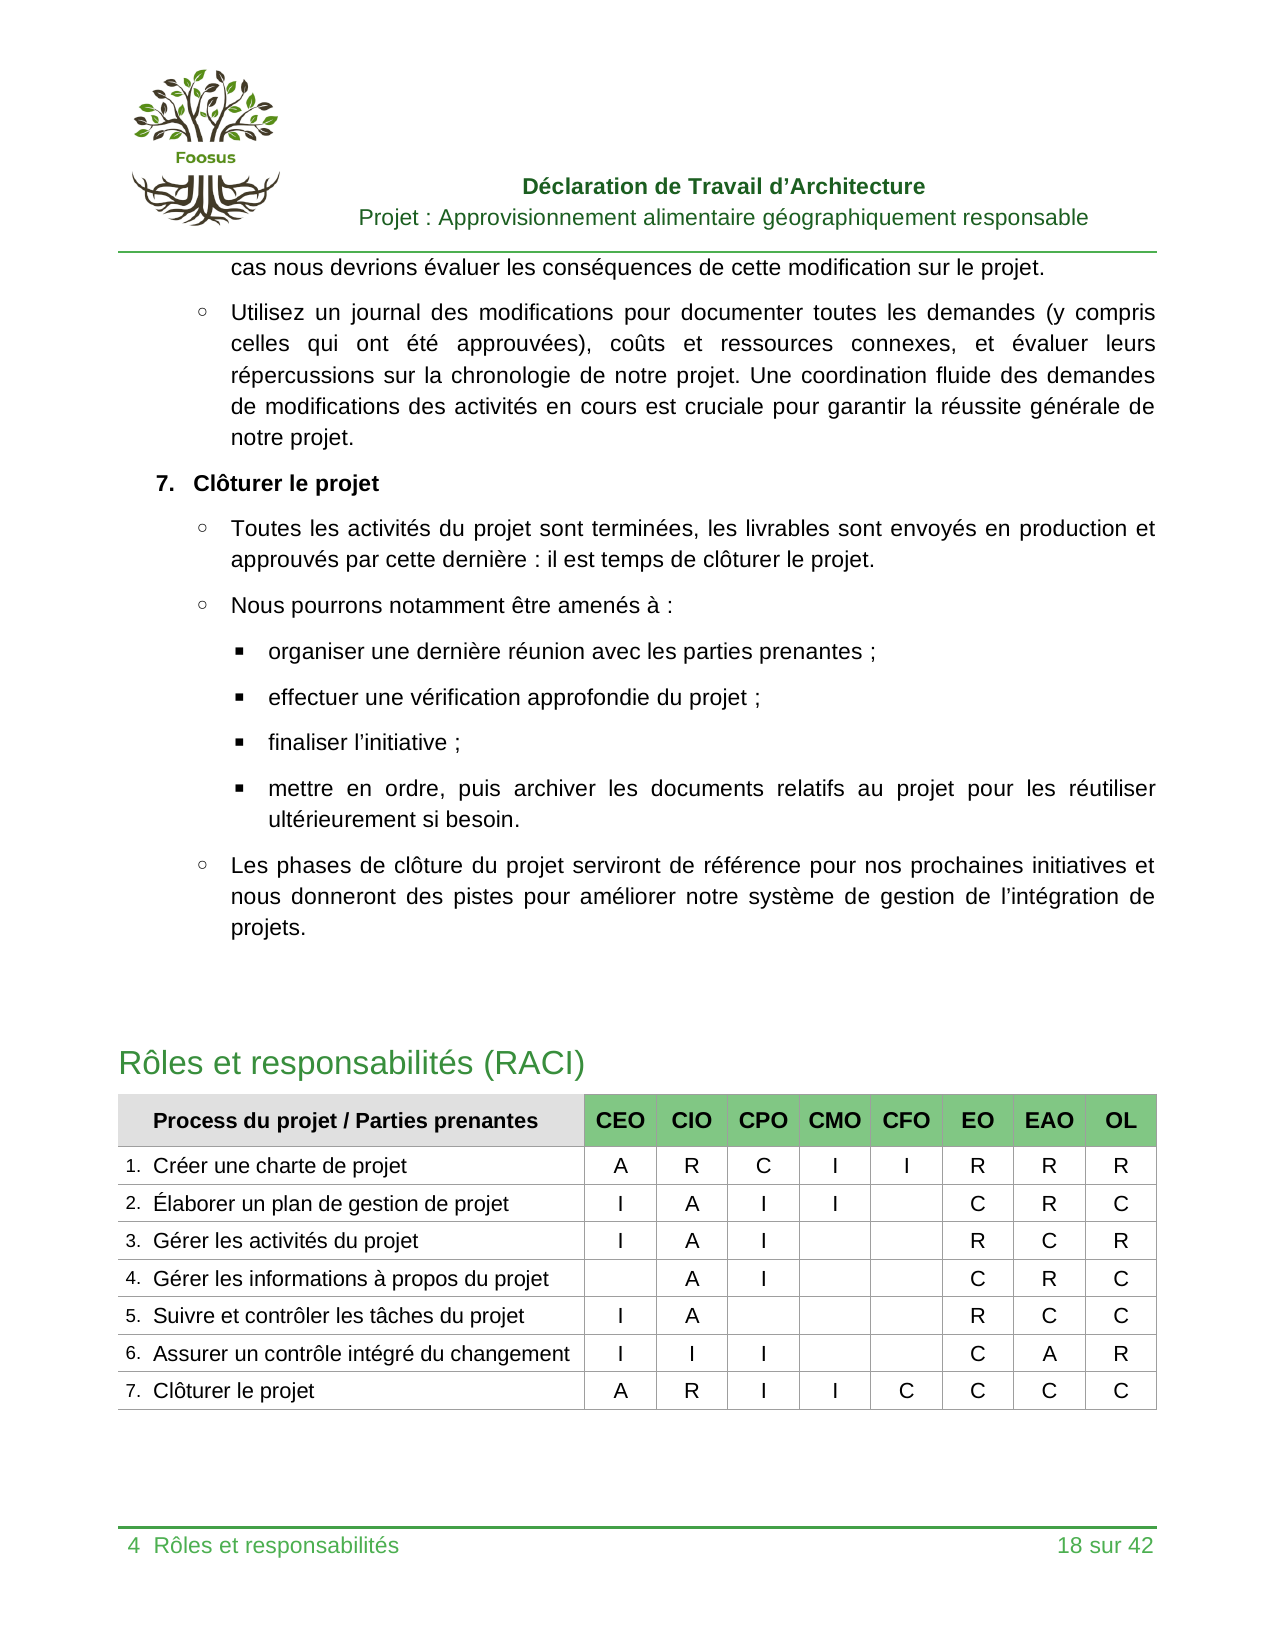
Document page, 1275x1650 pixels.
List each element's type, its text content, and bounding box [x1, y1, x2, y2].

list Les phases de clôture du projet serviront de référence pour nos prochaines initiatives et nous donneront des pistes pour améliorer notre système de gestion de l’intégration de projets. [193, 851, 1157, 941]
table_cell Clôturer le projet [147, 1372, 584, 1409]
list organiser une dernière réunion avec les parties prenantes ; [231, 637, 1157, 664]
table_cell C [1086, 1297, 1156, 1334]
list Nous pourrons notamment être amenés à : [193, 592, 1157, 619]
table_cell Gérer les activités du projet [147, 1222, 584, 1259]
table_cell R [657, 1372, 727, 1409]
table_cell R [943, 1297, 1013, 1334]
table_cell 4. [118, 1260, 147, 1296]
table_cell C [943, 1372, 1013, 1409]
table_cell A [585, 1147, 656, 1184]
table_cell 1. [118, 1147, 147, 1184]
table_cell I [728, 1335, 799, 1371]
table_cell I [871, 1147, 942, 1184]
table_header CMO [800, 1095, 870, 1146]
table_cell [871, 1297, 942, 1334]
table_cell [585, 1260, 656, 1296]
table_cell I [585, 1297, 656, 1334]
table_cell C [1086, 1185, 1156, 1221]
table_cell I [728, 1260, 799, 1296]
subtitle Rôles et responsabilités (RACI) [118, 1043, 1157, 1081]
table_cell [871, 1260, 942, 1296]
list Clôturer le projet [156, 469, 1157, 496]
list Toutes les activités du projet sont terminées, les livrables sont envoyés en production et approuvés par cette dernière : il est temps de clôturer le projet. [193, 515, 1157, 573]
table_cell Assurer un contrôle intégré du changement [147, 1335, 584, 1371]
table_cell 7. [118, 1372, 147, 1409]
table_header CFO [871, 1095, 942, 1146]
table_cell 6. [118, 1335, 147, 1371]
table_cell I [800, 1147, 870, 1184]
table_header Process du projet / Parties prenantes [147, 1094, 584, 1146]
table_cell [871, 1335, 942, 1371]
table_cell I [728, 1222, 799, 1259]
table_cell C [1014, 1222, 1085, 1259]
table_cell I [585, 1222, 656, 1259]
table_cell C [943, 1185, 1013, 1221]
table_header CEO [585, 1095, 656, 1146]
table_cell Gérer les informations à propos du projet [147, 1260, 584, 1296]
table_cell [871, 1222, 942, 1259]
list mettre en ordre, puis archiver les documents relatifs au projet pour les réutiliser ultérieurement si besoin. [231, 774, 1157, 833]
table_cell [800, 1222, 870, 1259]
table_cell A [657, 1297, 727, 1334]
table_cell A [657, 1222, 727, 1259]
table_cell Élaborer un plan de gestion de projet [147, 1185, 584, 1221]
table_header EO [943, 1095, 1013, 1146]
table_cell [800, 1297, 870, 1334]
table_header CIO [657, 1095, 727, 1146]
table_cell C [943, 1260, 1013, 1296]
table_cell R [1086, 1335, 1156, 1371]
table_cell [800, 1260, 870, 1296]
table_cell R [1086, 1222, 1156, 1259]
table_cell A [585, 1372, 656, 1409]
list effectuer une vérification approfondie du projet ; [231, 683, 1157, 710]
list cas nous devrions évaluer les conséquences de cette modification sur le projet. [193, 253, 1157, 280]
table_cell I [728, 1185, 799, 1221]
table_cell C [943, 1335, 1013, 1371]
table_header EAO [1014, 1095, 1085, 1146]
table_cell 5. [118, 1297, 147, 1334]
list finaliser l’initiative ; [231, 729, 1157, 756]
table_cell C [871, 1372, 942, 1409]
table_cell C [1086, 1372, 1156, 1409]
table_cell A [657, 1185, 727, 1221]
table_cell I [657, 1335, 727, 1371]
table_cell R [1014, 1185, 1085, 1221]
table_cell I [800, 1372, 870, 1409]
table_cell [871, 1185, 942, 1221]
table_cell 2. [118, 1185, 147, 1221]
table_cell 3. [118, 1222, 147, 1259]
table_cell Suivre et contrôler les tâches du projet [147, 1297, 584, 1334]
table_cell I [585, 1185, 656, 1221]
table_header CPO [728, 1095, 799, 1146]
table_cell R [1014, 1260, 1085, 1296]
table_header [118, 1094, 147, 1146]
table_cell R [943, 1147, 1013, 1184]
table_cell R [1014, 1147, 1085, 1184]
table_cell Créer une charte de projet [147, 1147, 584, 1184]
table_cell I [800, 1185, 870, 1221]
table_cell R [943, 1222, 1013, 1259]
table_cell I [728, 1372, 799, 1409]
table_cell A [657, 1260, 727, 1296]
table_cell I [585, 1335, 656, 1371]
table_cell R [1086, 1147, 1156, 1184]
table_header OL [1086, 1095, 1156, 1146]
table_cell [800, 1335, 870, 1371]
picture [123, 64, 288, 231]
table_cell A [1014, 1335, 1085, 1371]
table_cell C [1014, 1372, 1085, 1409]
table_cell R [657, 1147, 727, 1184]
table_cell C [1086, 1260, 1156, 1296]
table_cell [728, 1297, 799, 1334]
table_cell C [728, 1147, 799, 1184]
list Utilisez un journal des modifications pour documenter toutes les demandes (y compris celles qui ont été approuvées), coûts et ressources connexes, et évaluer leurs répercussions sur la chronologie de notre projet. Une coordination fluide des demandes de modifications des activités en cours est cruciale pour garantir la réussite générale de notre projet. [193, 299, 1157, 450]
table_cell C [1014, 1297, 1085, 1334]
